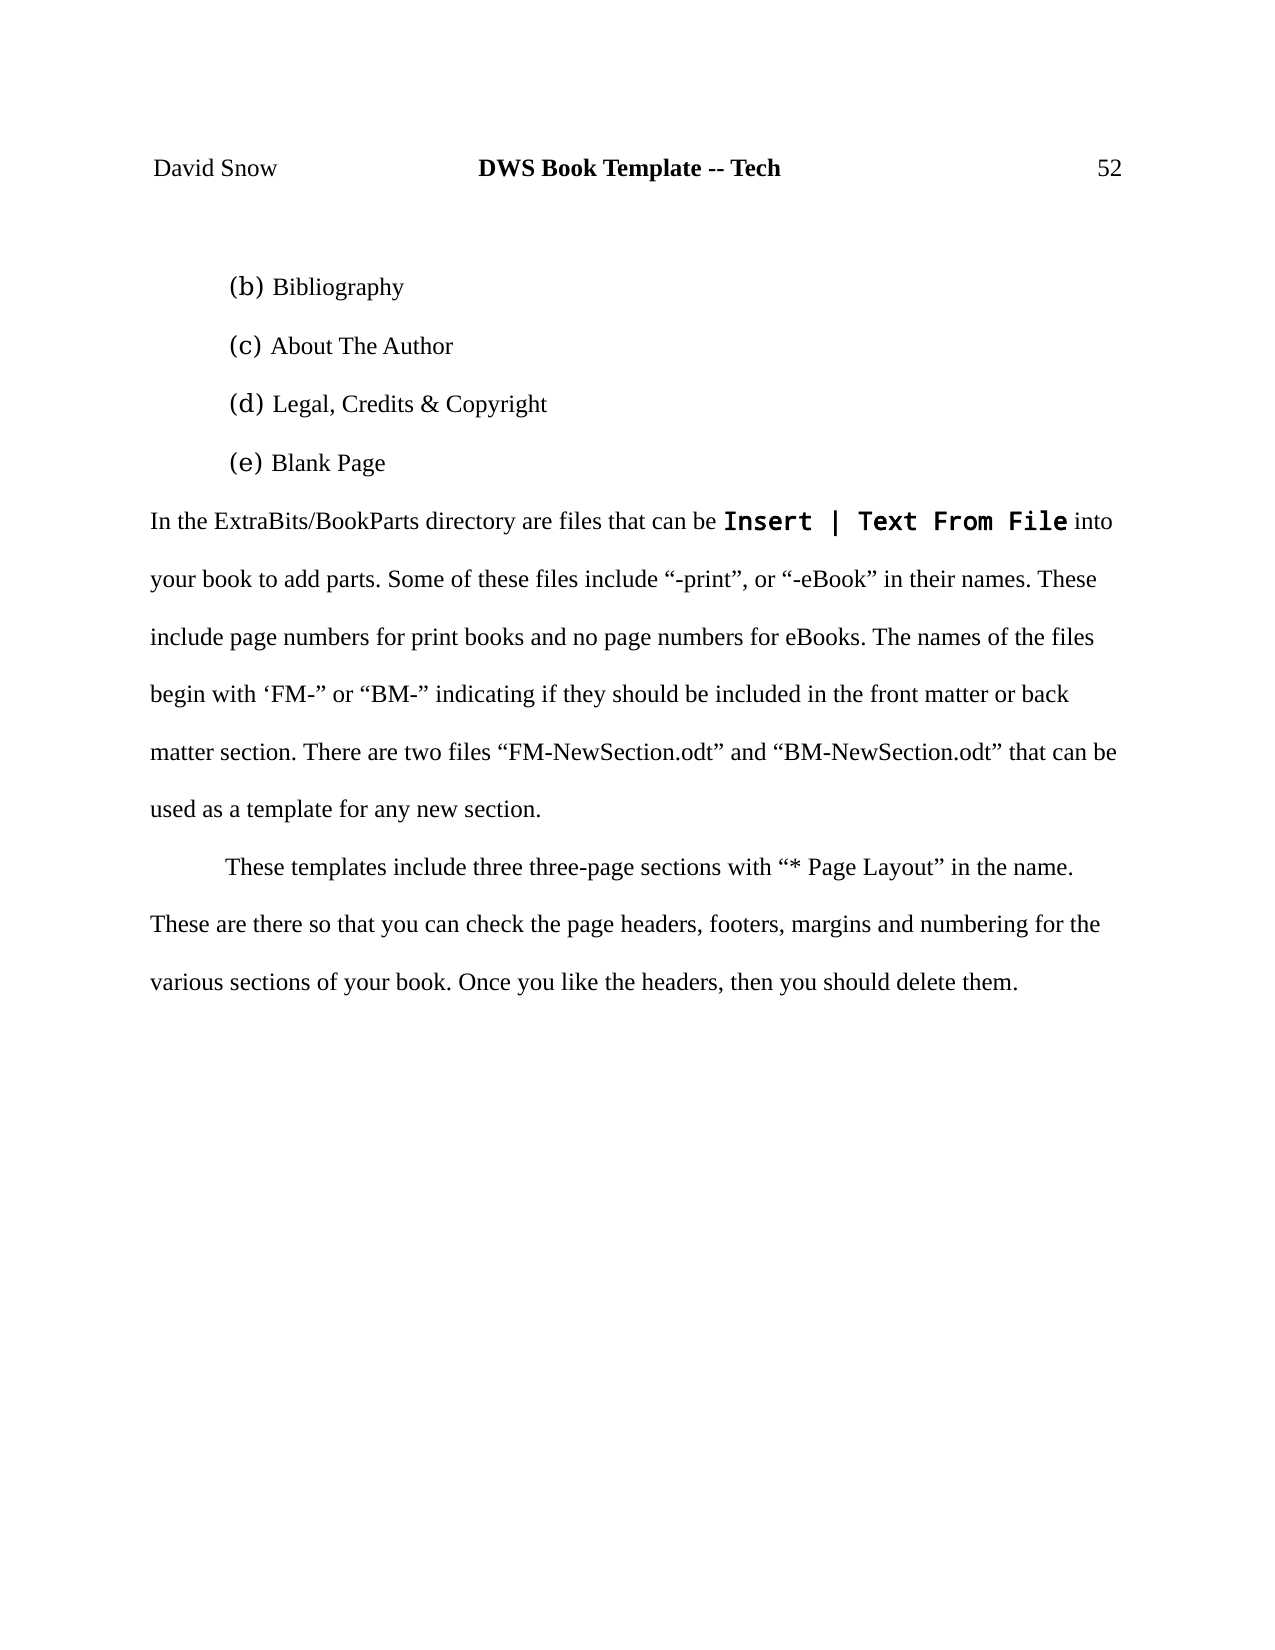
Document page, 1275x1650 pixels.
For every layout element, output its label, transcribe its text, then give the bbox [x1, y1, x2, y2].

list Bibliography [221, 272, 1125, 301]
list Legal, Credits & Copyright [221, 389, 1125, 418]
list About The Author [221, 331, 1125, 360]
text These templates include three three-page sections with “* Page Layout” in the name. These are there so that you can check the page headers, footers, margins and numbering for the various sections of your book. Once you like the headers, then you should delete them. [150, 852, 1125, 996]
text In the ExtraBits/BookParts directory are files that can be Insert | Text From File into your book to add parts. Some of these files include “-print”, or “-eBook” in their names. These include page numbers for print books and no page numbers for eBooks. The names of the files begin with ‘FM-” or “BM-” indicating if they should be included in the front matter or back matter section. There are two files “FM-NewSection.odt” and “BM-NewSection.odt” that can be used as a template for any new section. [150, 506, 1125, 823]
list Blank Page [221, 448, 1125, 477]
